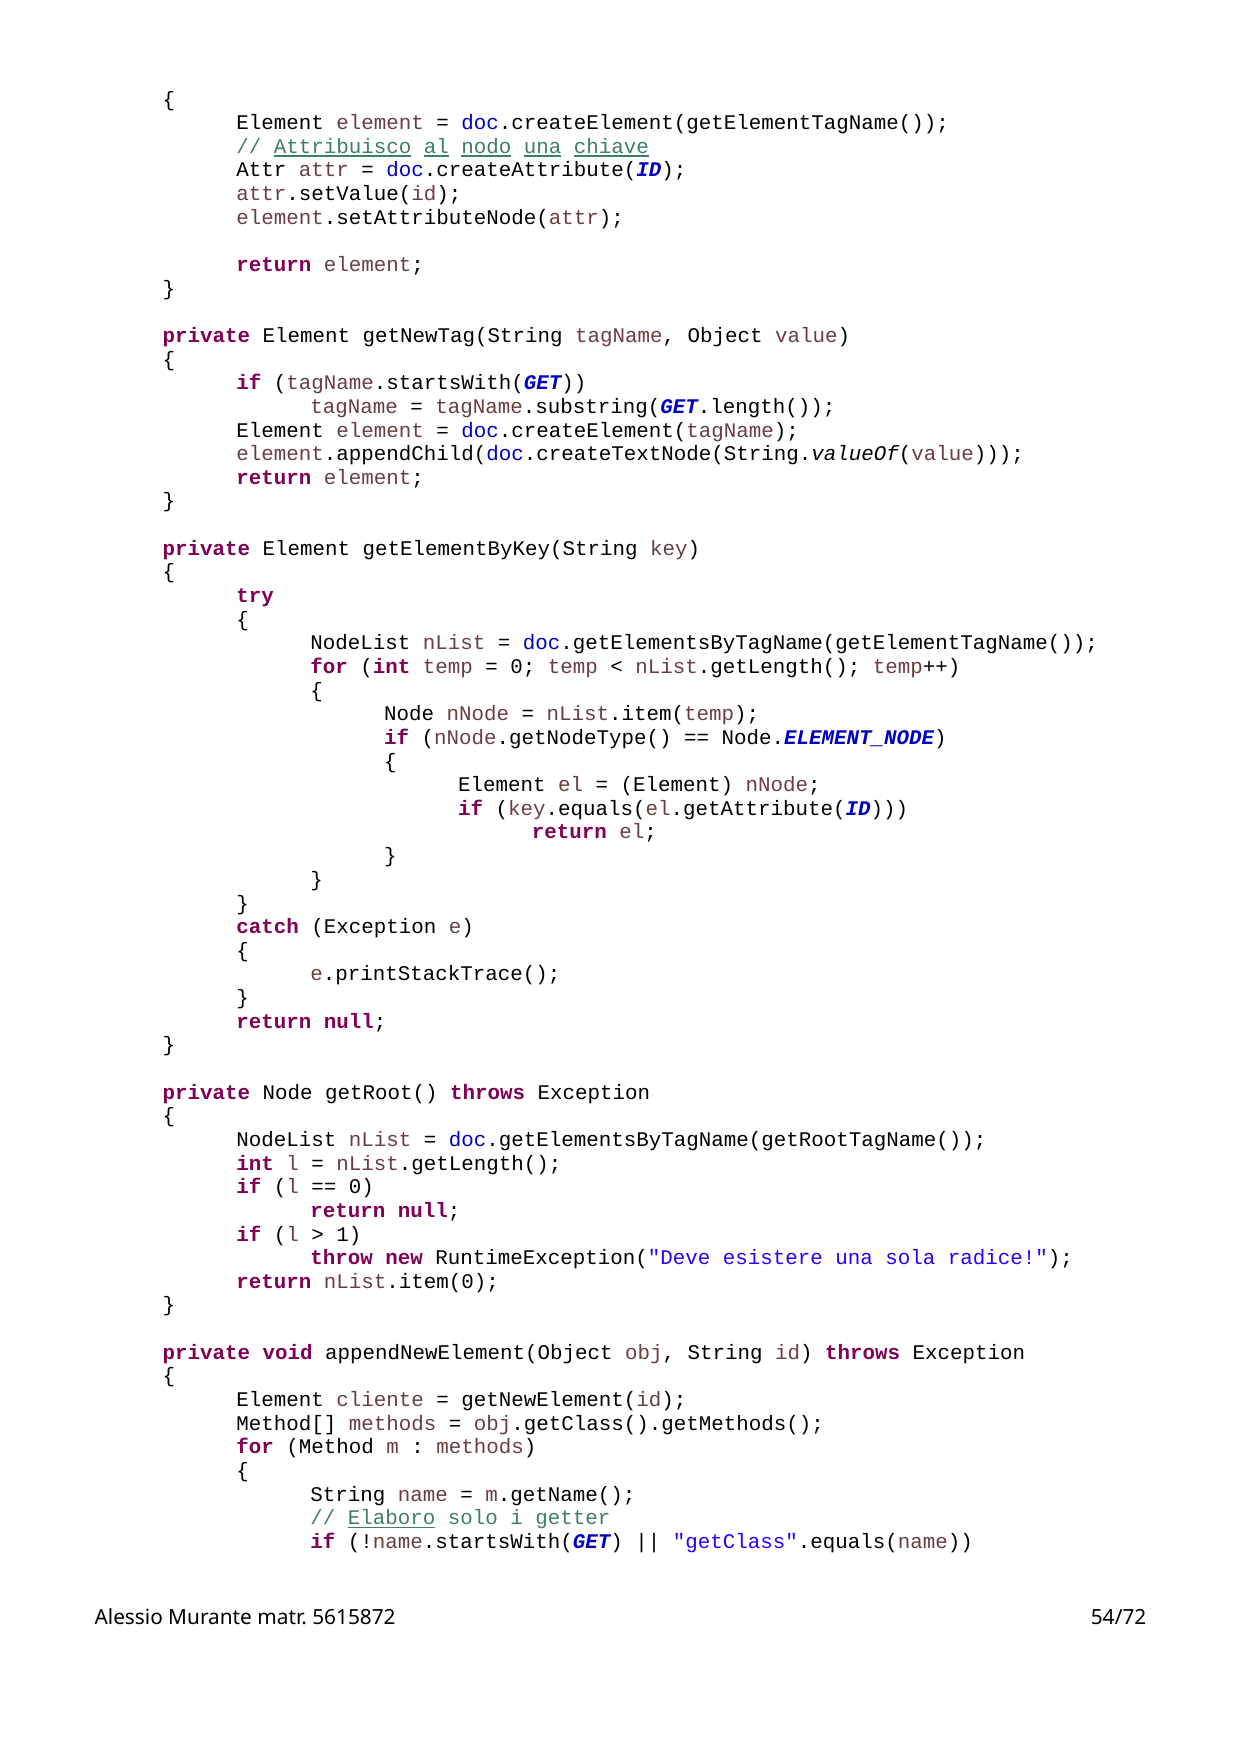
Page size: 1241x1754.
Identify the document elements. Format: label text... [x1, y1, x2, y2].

text if (l == 0) [88, 1176, 1152, 1200]
text return null; [88, 1011, 1152, 1034]
text } [88, 845, 1152, 869]
text private Element getNewTag(String tagName, Object value) [88, 325, 1152, 349]
text { [88, 751, 1152, 774]
text // Elaboro solo i getter [88, 1507, 1152, 1531]
text { [88, 1105, 1152, 1129]
text tagName = tagName.substring(GET.length()); [88, 396, 1152, 419]
text } [88, 869, 1152, 892]
text Element el = (Element) nNode; [88, 774, 1152, 798]
text { [88, 1460, 1152, 1484]
text Attr attr = doc.createAttribute(ID); [88, 159, 1152, 183]
text { [88, 1365, 1152, 1389]
text return null; [88, 1200, 1152, 1223]
text } [88, 491, 1152, 514]
text element.setAttributeNode(attr); [88, 207, 1152, 230]
text // Attribuisco al nodo una chiave [88, 136, 1152, 159]
text Element element = doc.createElement(getElementTagName()); [88, 112, 1152, 136]
text { [88, 561, 1152, 585]
text private Node getRoot() throws Exception [88, 1082, 1152, 1105]
text private Element getElementByKey(String key) [88, 538, 1152, 561]
text } [88, 987, 1152, 1011]
text } [88, 1034, 1152, 1058]
text for (Method m : methods) [88, 1436, 1152, 1460]
text catch (Exception e) [88, 916, 1152, 940]
text String name = m.getName(); [88, 1484, 1152, 1507]
text return el; [88, 822, 1152, 845]
text Element element = doc.createElement(tagName); [88, 419, 1152, 443]
text NodeList nList = doc.getElementsByTagName(getRootTagName()); [88, 1129, 1152, 1153]
text { [88, 680, 1152, 703]
text if (nNode.getNodeType() == Node.ELEMENT_NODE) [88, 727, 1152, 751]
text } [88, 892, 1152, 916]
text Method[] methods = obj.getClass().getMethods(); [88, 1413, 1152, 1436]
text return element; [88, 254, 1152, 278]
text { [88, 349, 1152, 372]
text private void appendNewElement(Object obj, String id) throws Exception [88, 1342, 1152, 1365]
text if (!name.startsWith(GET) || "getClass".equals(name)) [88, 1531, 1152, 1554]
text { [88, 88, 1152, 112]
text } [88, 278, 1152, 301]
text if (l > 1) [88, 1223, 1152, 1247]
text int l = nList.getLength(); [88, 1153, 1152, 1176]
text } [88, 1294, 1152, 1318]
text e.printStackTrace(); [88, 963, 1152, 987]
text { [88, 609, 1152, 632]
text NodeList nList = doc.getElementsByTagName(getElementTagName()); [88, 632, 1152, 656]
text try [88, 585, 1152, 609]
text Element cliente = getNewElement(id); [88, 1389, 1152, 1413]
text { [88, 940, 1152, 963]
text return nList.item(0); [88, 1271, 1152, 1294]
text throw new RuntimeException("Deve esistere una sola radice!"); [88, 1247, 1152, 1271]
text Node nNode = nList.item(temp); [88, 703, 1152, 727]
text if (key.equals(el.getAttribute(ID))) [88, 798, 1152, 822]
text for (int temp = 0; temp < nList.getLength(); temp++) [88, 656, 1152, 680]
text if (tagName.startsWith(GET)) [88, 372, 1152, 396]
text attr.setValue(id); [88, 183, 1152, 207]
text return element; [88, 467, 1152, 491]
text element.appendChild(doc.createTextNode(String.valueOf(value))); [88, 443, 1152, 467]
